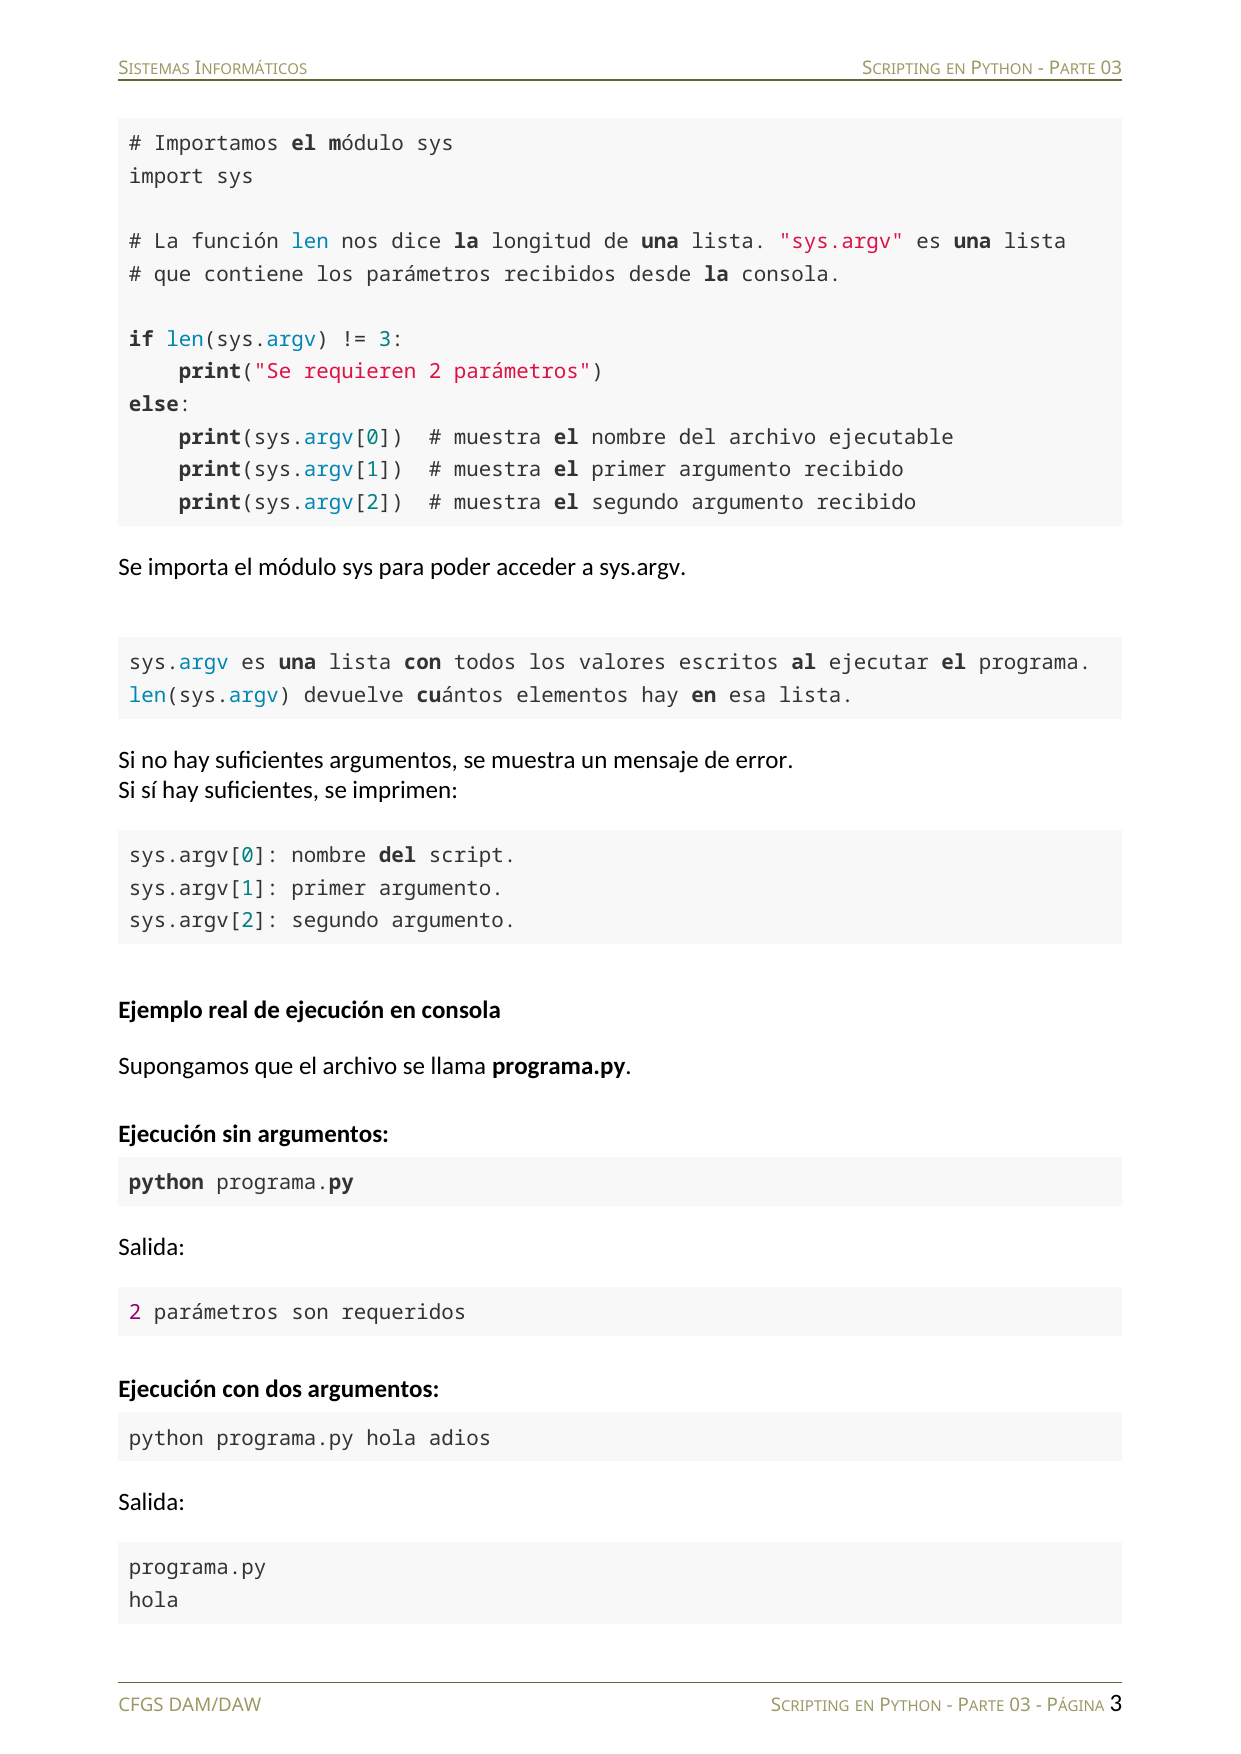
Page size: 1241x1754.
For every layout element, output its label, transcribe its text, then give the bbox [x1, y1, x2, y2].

table_header python programa.py [118, 1157, 1122, 1206]
text Salida: [118, 1486, 1122, 1517]
text Ejecución sin argumentos: [118, 1118, 1122, 1148]
table_header python programa.py hola adios [118, 1412, 1122, 1461]
table_header programa.py hola [118, 1542, 1122, 1624]
text Si no hay suficientes argumentos, se muestra un mensaje de error. Si sí hay suficientes, se imprimen: [118, 744, 1122, 805]
text Se importa el módulo sys para poder acceder a sys.argv. [118, 551, 1122, 612]
text Supongamos que el archivo se llama programa.py. [118, 1050, 1122, 1080]
text Ejecución con dos argumentos: [118, 1373, 1122, 1404]
table_header 2 parámetros son requeridos [118, 1287, 1122, 1336]
text Ejemplo real de ejecución en consola [118, 994, 1122, 1025]
text Salida: [118, 1231, 1122, 1262]
table_header # Importamos el módulo sys import sys # La función len nos dice la longitud de una lista. "sys.argv" es una lista # que contiene los parámetros recibidos desde la consola. if len(sys.argv) != 3: print("Se requieren 2 parámetros") else: print(sys.argv[0]) # muestra el nombre del archivo ejecutable print(sys.argv[1]) # muestra el primer argumento recibido print(sys.argv[2]) # muestra el segundo argumento recibido [118, 118, 1122, 526]
table_header sys.argv[0]: nombre del script. sys.argv[1]: primer argumento. sys.argv[2]: segundo argumento. [118, 830, 1122, 944]
table_header sys.argv es una lista con todos los valores escritos al ejecutar el programa. len(sys.argv) devuelve cuántos elementos hay en esa lista. [118, 637, 1122, 719]
